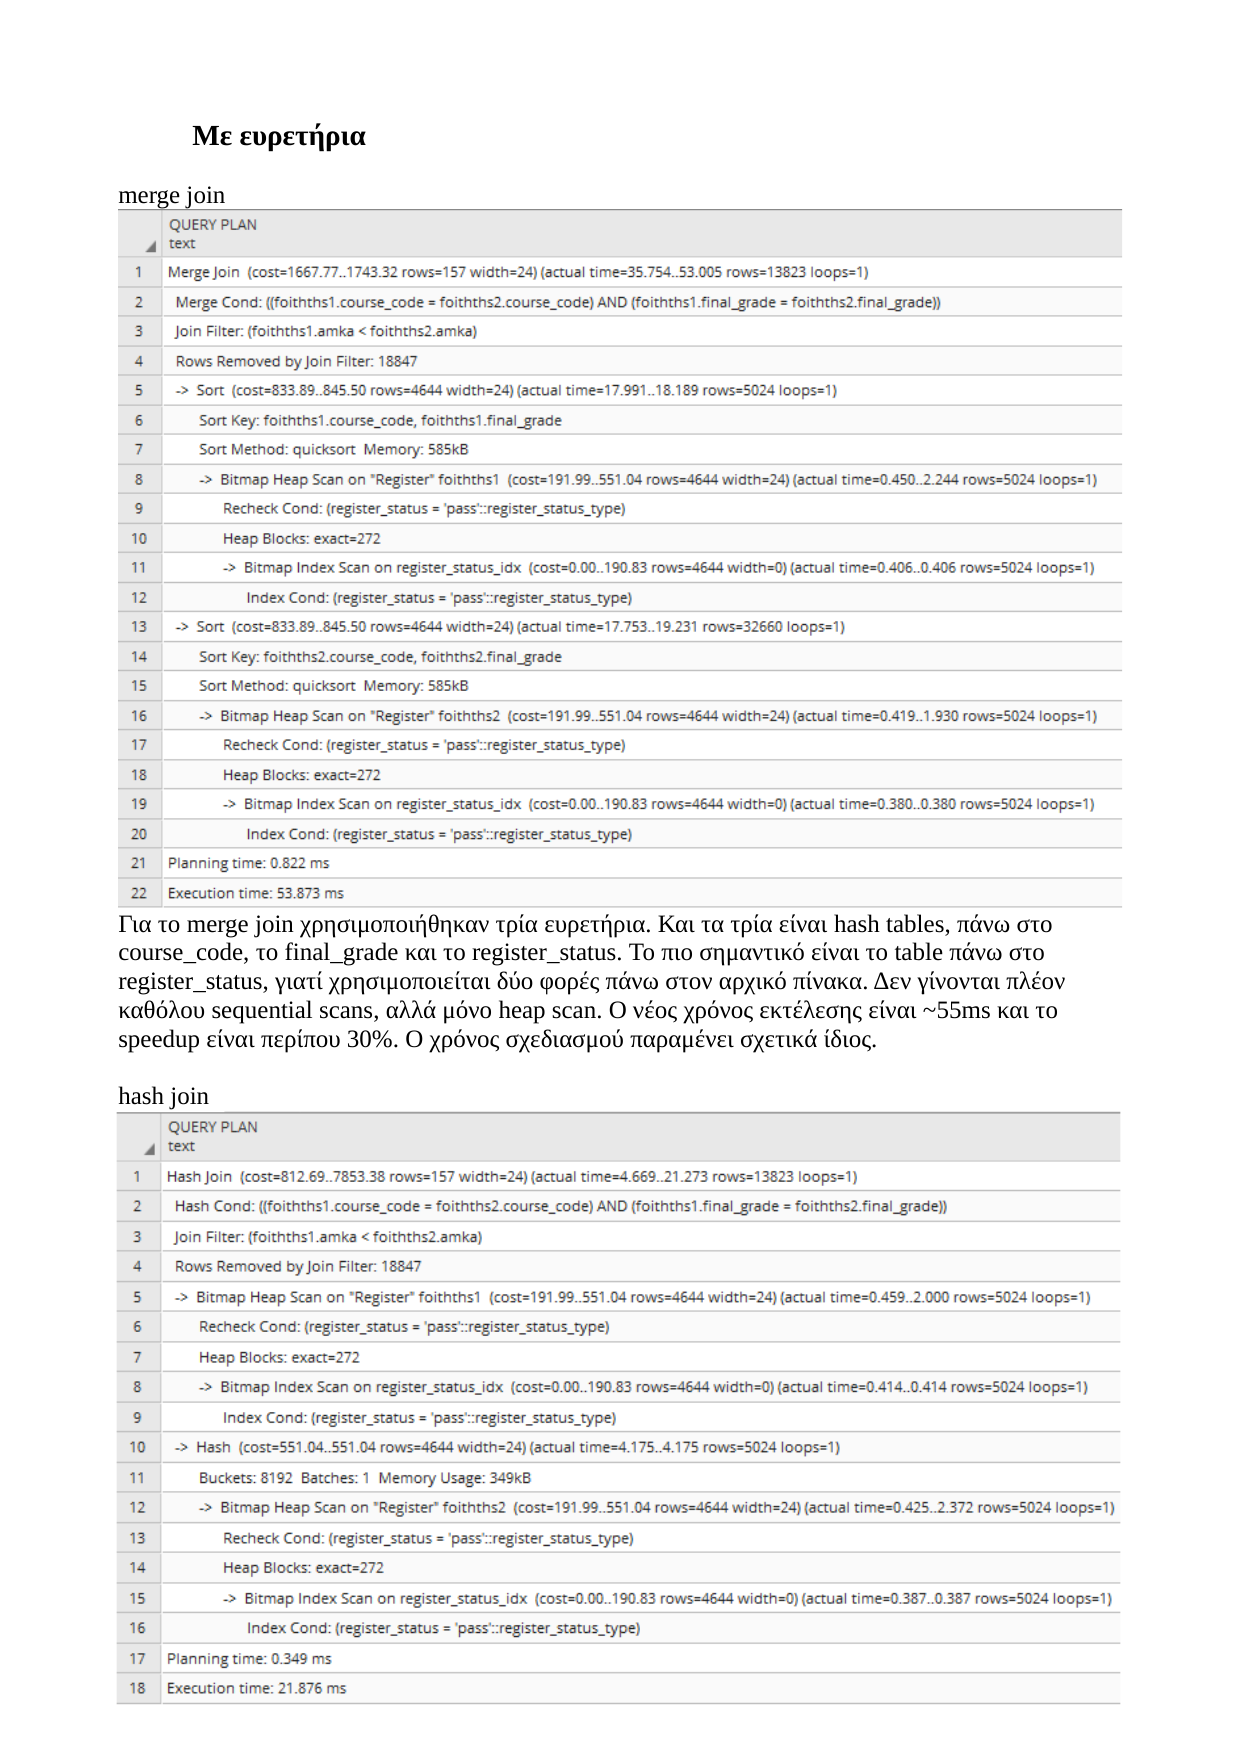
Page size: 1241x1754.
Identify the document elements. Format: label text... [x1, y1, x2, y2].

picture [116, 1111, 1121, 1707]
text hash join [118, 1081, 1122, 1110]
text Με ευρετήρια [118, 118, 1122, 152]
text Για το merge join χρησιμοποιήθηκαν τρία ευρετήρια. Και τα τρία είναι hash tables, πάνω στο course_code, το final_grade και το register_status. Το πιο σημαντικό είναι το table πάνω στο register_status, γιατί χρησιμοποιείται δύο φορές πάνω στον αρχικό πίνακα. Δεν γίνονται πλέον καθόλου sequential scans, αλλά μόνο heap scan. Ο νέος χρόνος εκτέλεσης είναι ~55ms και το speedup είναι περίπου 30%. Ο χρόνος σχεδιασμού παραμένει σχετικά ίδιος. [118, 909, 1122, 1052]
text merge join [118, 180, 1122, 209]
picture [118, 209, 1123, 909]
